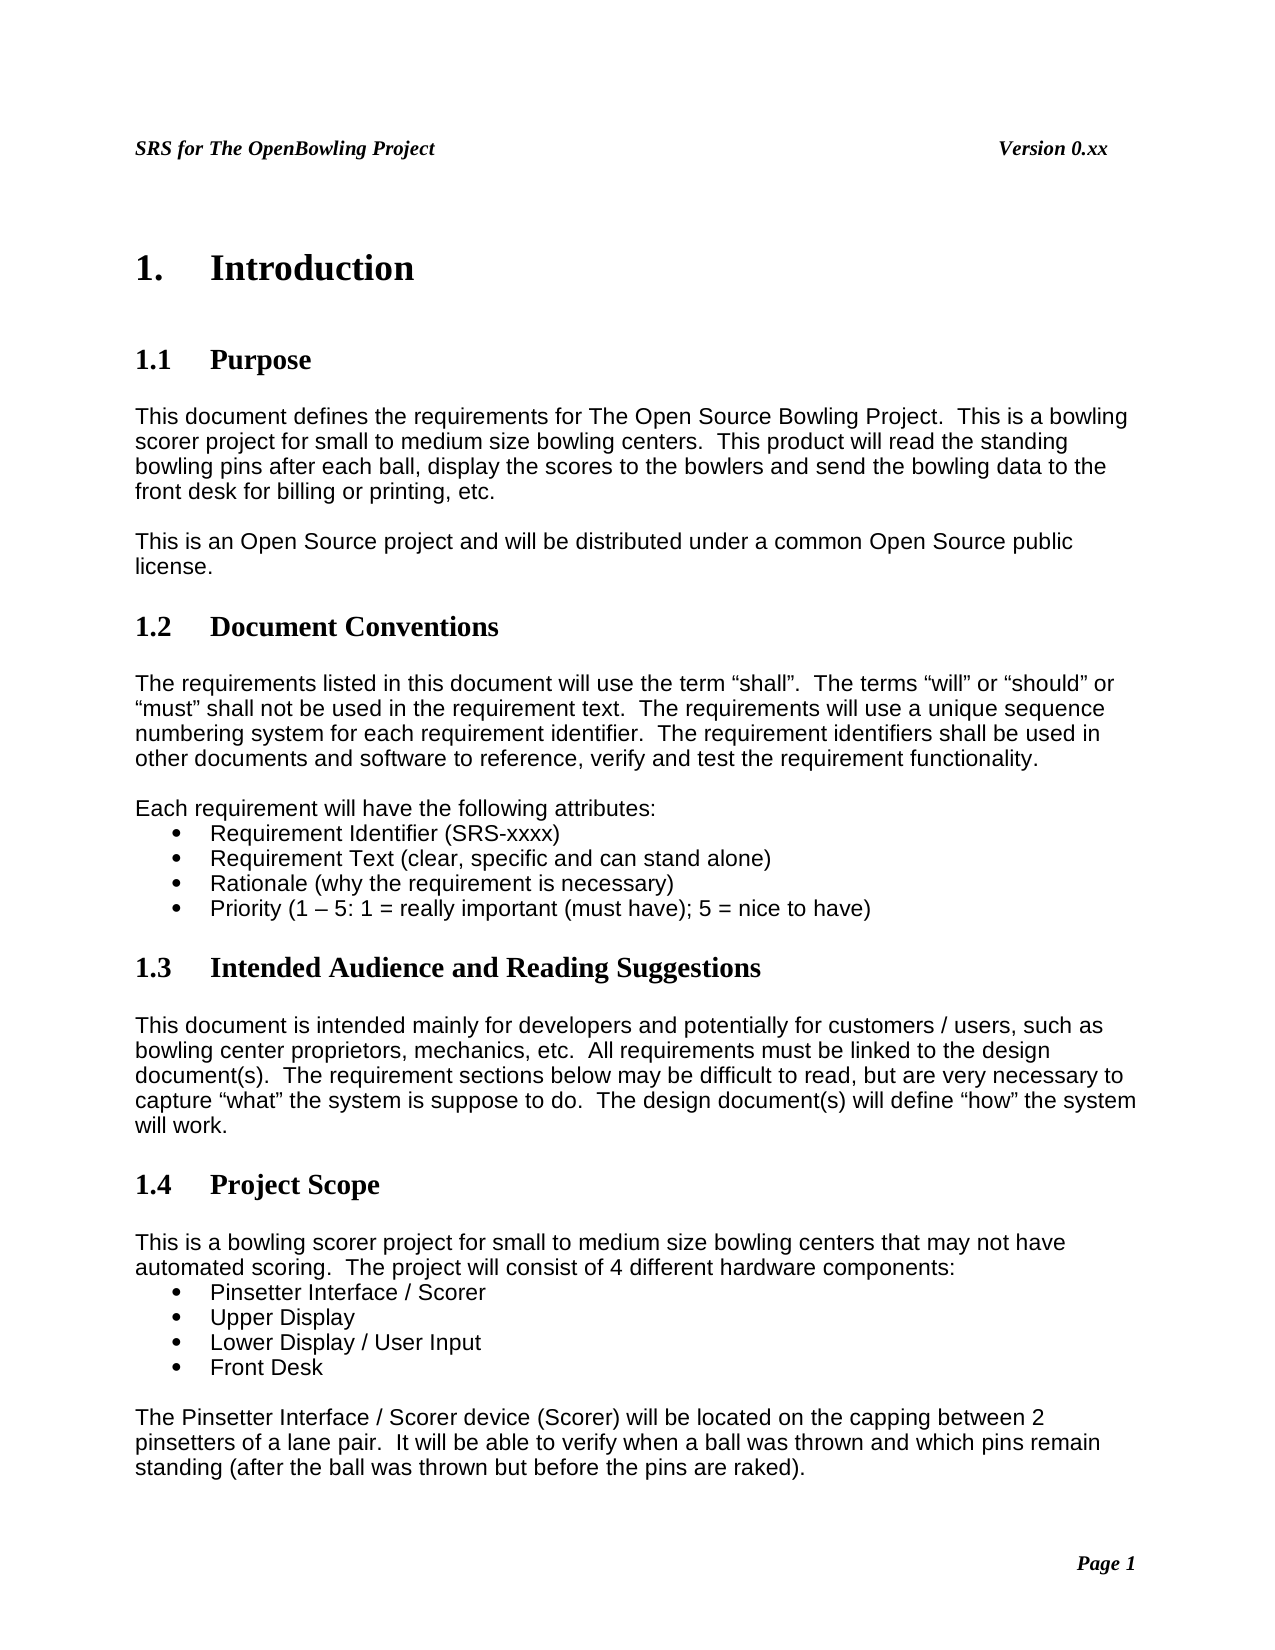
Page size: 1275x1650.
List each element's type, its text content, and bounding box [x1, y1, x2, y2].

text This document is intended mainly for developers and potentially for customers / users, such as bowling center proprietors, mechanics, etc. All requirements must be linked to the design document(s). The requirement sections below may be difficult to read, but are very necessary to capture “what” the system is suppose to do. The design document(s) will define “how” the system will work. [135, 1013, 1140, 1138]
list Priority (1 – 5: 1 = really important (must have); 5 = nice to have) [172, 897, 1140, 922]
text The requirements listed in this document will use the term “shall”. The terms “will” or “should” or “must” shall not be used in the requirement text. The requirements will use a unique sequence numbering system for each requirement identifier. The requirement identifiers shall be used in other documents and software to reference, verify and test the requirement functionality. [135, 672, 1140, 772]
list Lower Display / User Input [172, 1330, 1140, 1355]
subtitle Document Conventions [135, 609, 1140, 642]
subtitle Project Scope [135, 1168, 1140, 1201]
text This document defines the requirements for The Open Source Bowling Project. This is a bowling scorer project for small to medium size bowling centers. This product will read the standing bowling pins after each ball, display the scores to the bowlers and send the bowling data to the front desk for billing or printing, etc. [135, 405, 1140, 505]
text This is a bowling scorer project for small to medium size bowling centers that may not have automated scoring. The project will consist of 4 different hardware components: [135, 1230, 1140, 1280]
list Requirement Text (clear, specific and can stand alone) [172, 847, 1140, 872]
subtitle Introduction [135, 245, 1140, 288]
list Front Desk [172, 1355, 1140, 1380]
list Pinsetter Interface / Scorer [172, 1280, 1140, 1305]
list Upper Display [172, 1305, 1140, 1330]
text Each requirement will have the following attributes: [135, 797, 1140, 822]
subtitle Purpose [135, 342, 1140, 376]
text This is an Open Source project and will be distributed under a common Open Source public license. [135, 530, 1140, 580]
text The Pinsetter Interface / Scorer device (Scorer) will be located on the capping between 2 pinsetters of a lane pair. It will be able to verify when a ball was thrown and which pins remain standing (after the ball was thrown but before the pins are raked). [135, 1405, 1140, 1480]
subtitle Intended Audience and Reading Suggestions [135, 951, 1140, 984]
list Requirement Identifier (SRS-xxxx) [172, 822, 1140, 847]
list Rationale (why the requirement is necessary) [172, 872, 1140, 897]
